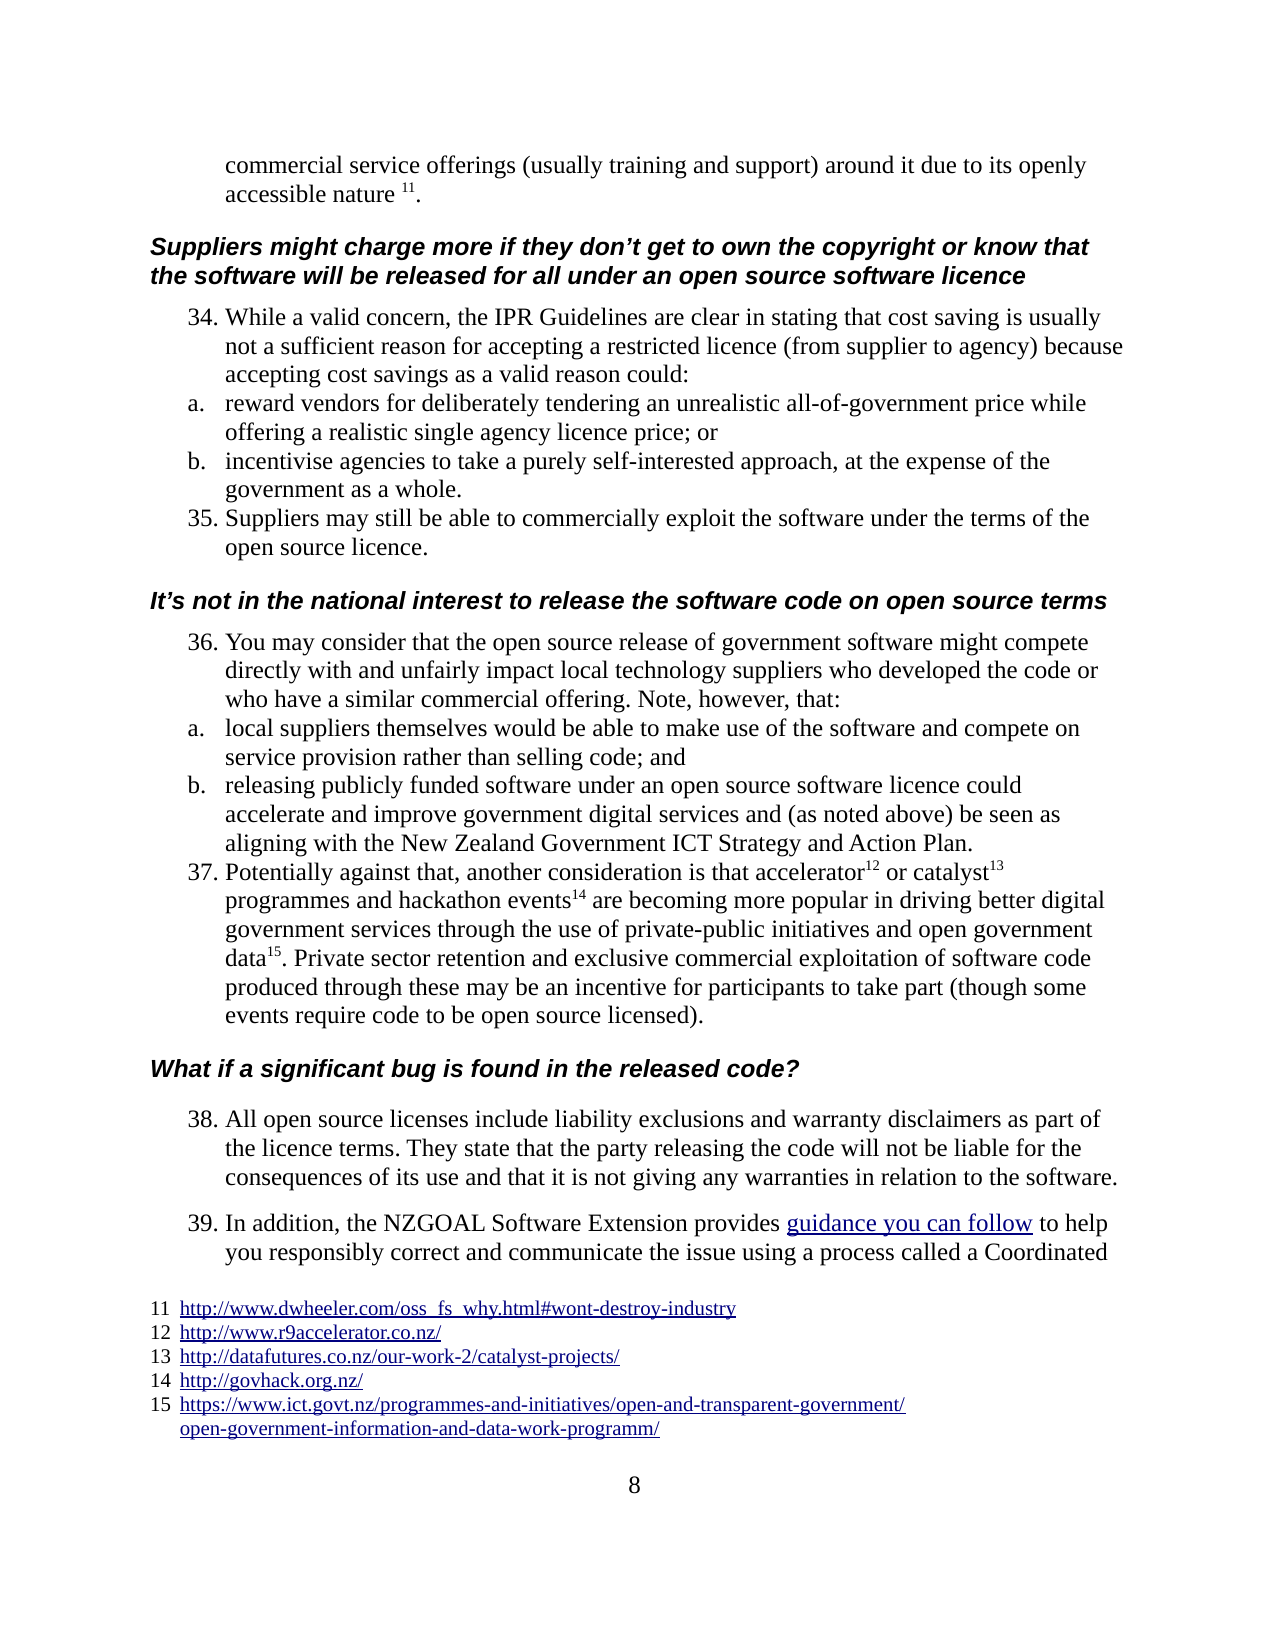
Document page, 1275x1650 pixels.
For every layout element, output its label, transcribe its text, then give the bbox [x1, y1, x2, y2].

list In addition, the NZGOAL Software Extension provides guidance you can follow to help you responsibly correct and communicate the issue using a process called a Coordinated Disclosure. This process can help you to control and safely release sensitive changes reported by external contributors to your open source project. [187, 1208, 1125, 1266]
list You may consider that the open source release of government software might compete directly with and unfairly impact local technology suppliers who developed the code or who have a similar commercial offering. Note, however, that: [187, 627, 1125, 713]
list Potentially against that, another consideration is that accelerator or catalyst programmes and hackathon events are becoming more popular in driving better digital government services through the use of private-public initiatives and open government data. Private sector retention and exclusive commercial exploitation of software code produced through these may be an incentive for participants to take part (though some events require code to be open source licensed). [187, 857, 1125, 1029]
list Suppliers may still be able to commercially exploit the software under the terms of the open source licence. [187, 503, 1125, 561]
subtitle What if a significant bug is found in the released code? [150, 1054, 1125, 1083]
list commercial service offerings (usually training and support) around it due to its openly accessible nature . [187, 150, 1125, 207]
list local suppliers themselves would be able to make use of the software and compete on service provision rather than selling code; and [187, 713, 1125, 771]
subtitle Suppliers might charge more if they don’t get to own the copyright or know that the software will be released for all under an open source software licence [150, 232, 1125, 289]
list reward vendors for deliberately tendering an unrealistic all-of-government price while offering a realistic single agency licence price; or [187, 388, 1125, 446]
list All open source licenses include liability exclusions and warranty disclaimers as part of the licence terms. They state that the party releasing the code will not be liable for the consequences of its use and that it is not giving any warranties in relation to the software. [187, 1104, 1125, 1191]
list http://govhack.org.nz/ [150, 1368, 1125, 1392]
list http://www.dwheeler.com/oss_fs_why.html#wont-destroy-industry [150, 1296, 1125, 1320]
list http://datafutures.co.nz/our-work-2/catalyst-projects/ [150, 1344, 1125, 1368]
list While a valid concern, the IPR Guidelines are clear in stating that cost saving is usually not a sufficient reason for accepting a restricted licence (from supplier to agency) because accepting cost savings as a valid reason could: [187, 302, 1125, 388]
list https://www.ict.govt.nz/programmes-and-initiatives/open-and-transparent-government/ open-government-information-and-data-work-programm/ [150, 1392, 1125, 1440]
list incentivise agencies to take a purely self-interested approach, at the expense of the government as a whole. [187, 446, 1125, 503]
list releasing publicly funded software under an open source software licence could accelerate and improve government digital services and (as noted above) be seen as aligning with the New Zealand Government ICT Strategy and Action Plan. [187, 771, 1125, 857]
subtitle It’s not in the national interest to release the software code on open source terms [150, 586, 1125, 614]
list http://www.r9accelerator.co.nz/ [150, 1320, 1125, 1344]
